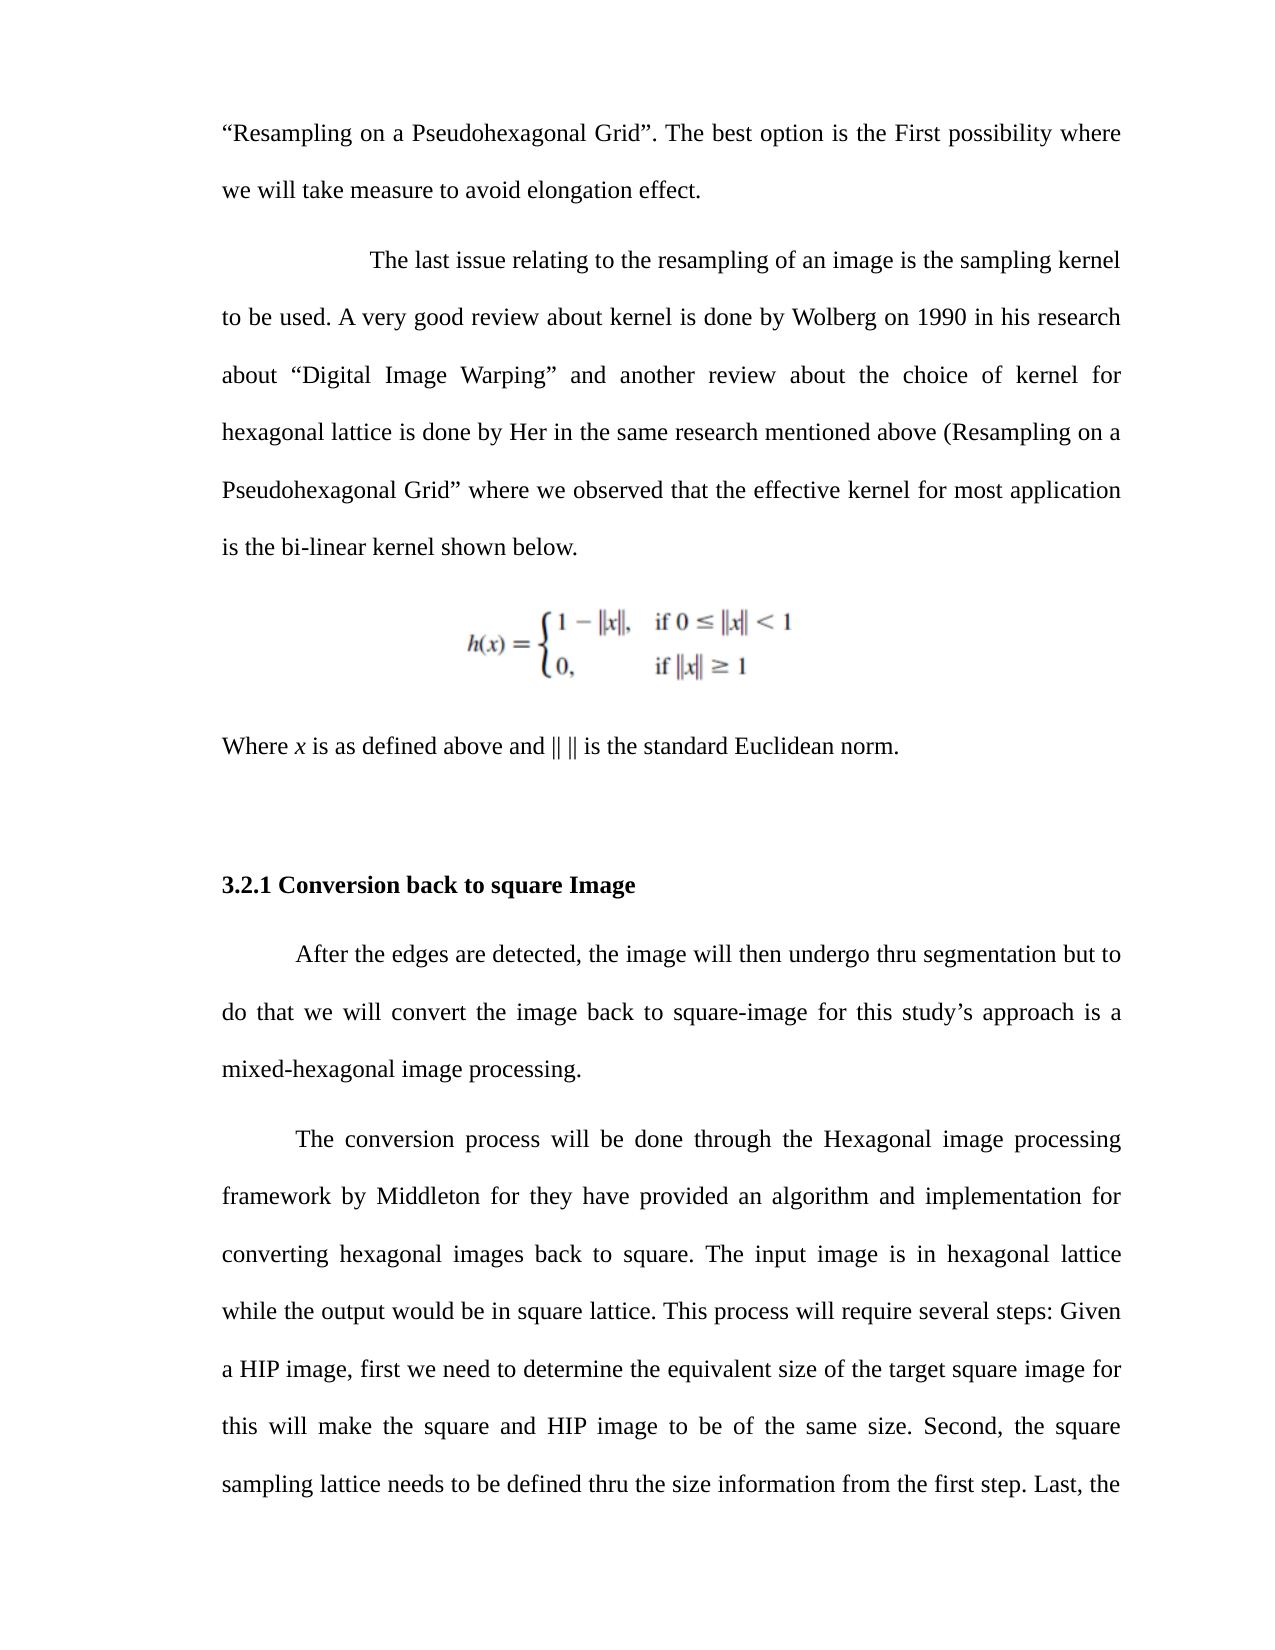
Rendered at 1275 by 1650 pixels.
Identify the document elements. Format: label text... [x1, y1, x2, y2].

text “Resampling on a Pseudohexagonal Grid”. The best option is the First possibility where we will take measure to avoid elongation effect. [222, 118, 1122, 204]
text The last issue relating to the resampling of an image is the sampling kernel to be used. A very good review about kernel is done by Wolberg on 1990 in his research about “Digital Image Warping” and another review about the choice of kernel for hexagonal lattice is done by Her in the same research mentioned above (Resampling on a Pseudohexagonal Grid” where we observed that the effective kernel for most application is the bi-linear kernel shown below. [222, 245, 1122, 561]
text After the edges are detected, the image will then undergo thru segmentation but to do that we will convert the image back to square-image for this study’s approach is a mixed-hexagonal image processing. [222, 939, 1122, 1083]
text 3.2.1 Conversion back to square Image [148, 870, 1122, 899]
text Where x is as defined above and || || is the standard Euclidean norm. [222, 731, 1122, 760]
text The conversion process will be done through the Hexagonal image processing framework by Middleton for they have provided an algorithm and implementation for converting hexagonal images back to square. The input image is in hexagonal lattice while the output would be in square lattice. This process will require several steps: Given a HIP image, first we need to determine the equivalent size of the target square image for this will make the square and HIP image to be of the same size. Second, the square sampling lattice needs to be defined thru the size information from the first step. Last, the [222, 1124, 1122, 1497]
